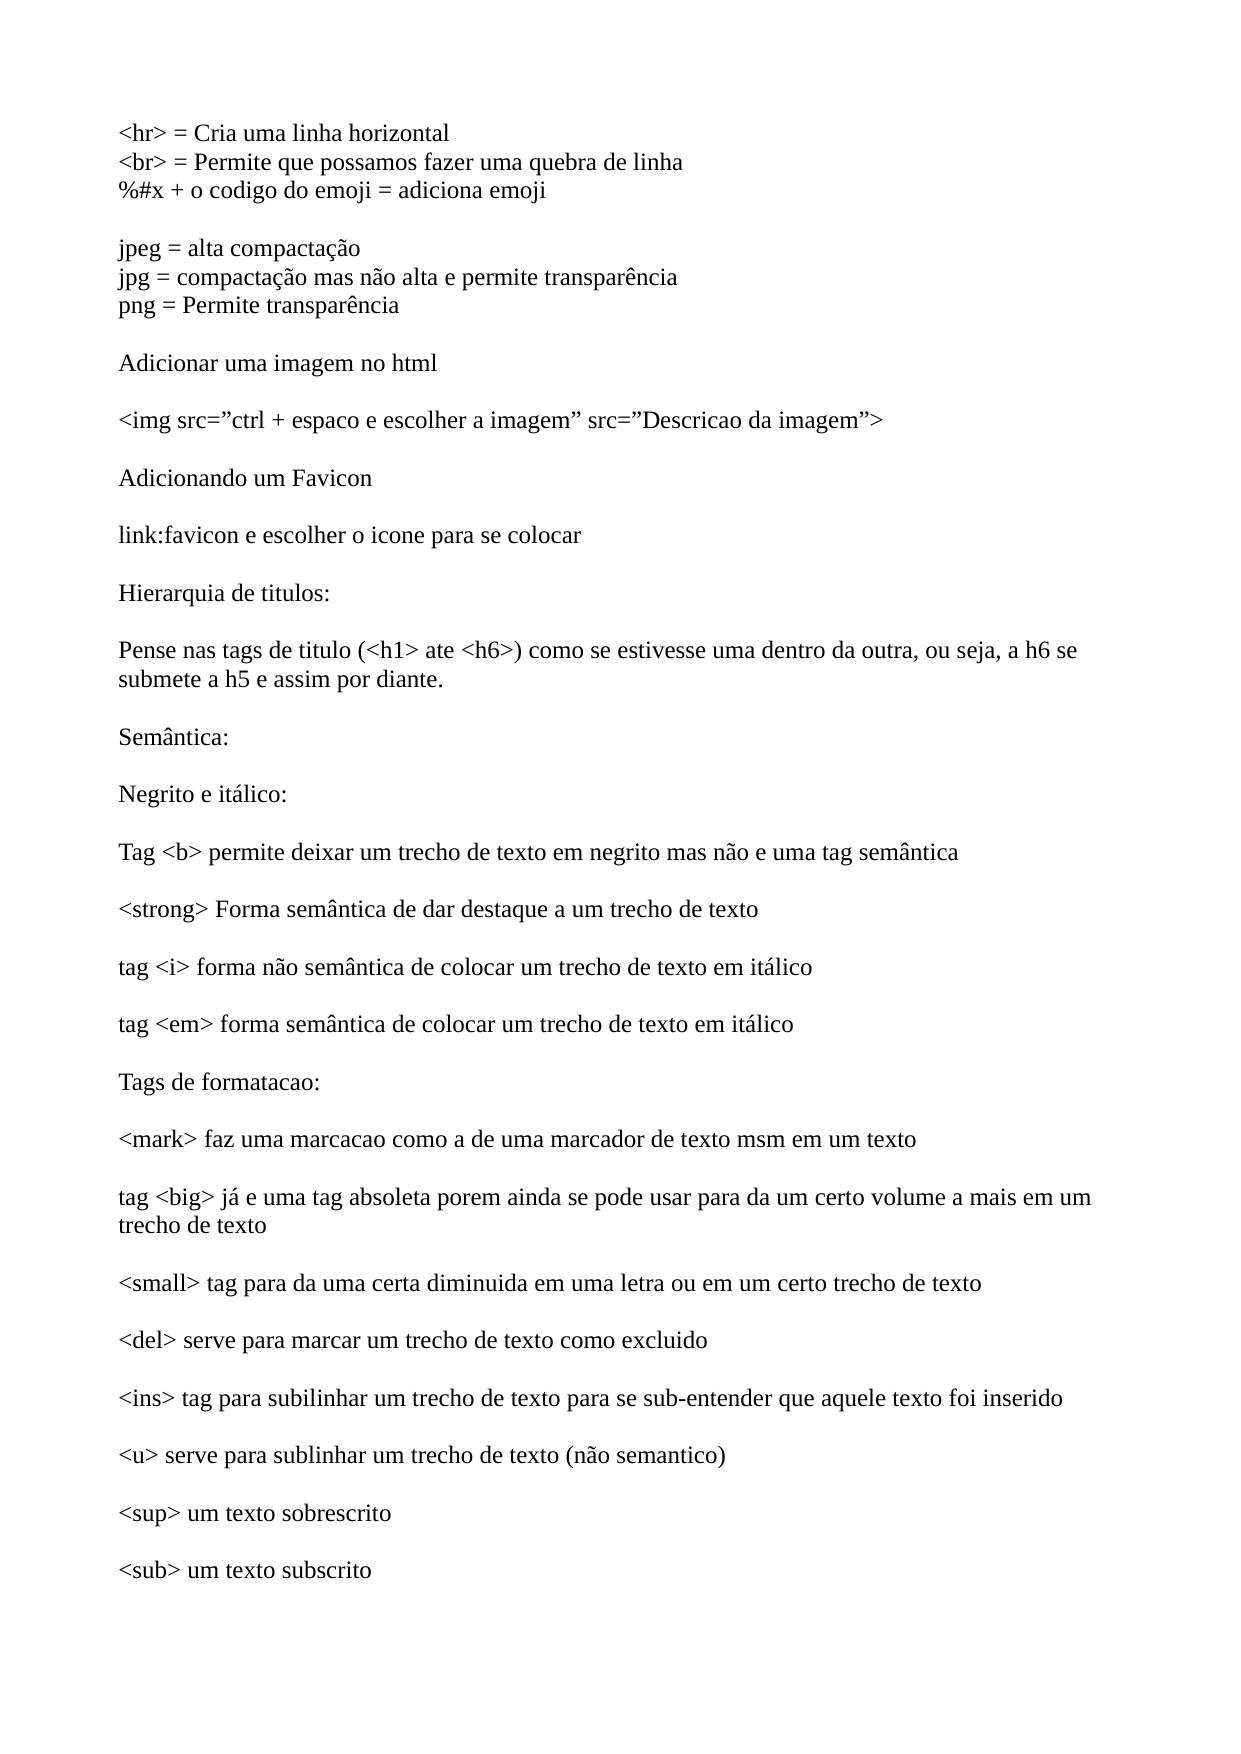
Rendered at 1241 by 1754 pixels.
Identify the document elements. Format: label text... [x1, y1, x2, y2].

text tag <i> forma não semântica de colocar um trecho de texto em itálico [118, 952, 1122, 981]
text Semântica: [118, 722, 1122, 751]
text Tags de formatacao: [118, 1067, 1122, 1096]
text <sub> um texto subscrito [118, 1556, 1122, 1584]
text tag <em> forma semântica de colocar um trecho de texto em itálico [118, 1009, 1122, 1038]
text tag <big> já e uma tag absoleta porem ainda se pode usar para da um certo volume a mais em um trecho de texto [118, 1182, 1122, 1239]
text Negrito e itálico: [118, 779, 1122, 808]
text <small> tag para da uma certa diminuida em uma letra ou em um certo trecho de texto [118, 1268, 1122, 1297]
text png = Permite transparência [118, 291, 1122, 319]
text <ins> tag para subilinhar um trecho de texto para se sub-entender que aquele texto foi inserido [118, 1383, 1122, 1412]
text <img src=”ctrl + espaco e escolher a imagem” src=”Descricao da imagem”> [118, 406, 1122, 434]
text <u> serve para sublinhar um trecho de texto (não semantico) [118, 1441, 1122, 1469]
text Tag <b> permite deixar um trecho de texto em negrito mas não e uma tag semântica [118, 837, 1122, 866]
text Hierarquia de titulos: [118, 578, 1122, 607]
text Pense nas tags de titulo (<h1> ate <h6>) como se estivesse uma dentro da outra, ou seja, a h6 se submete a h5 e assim por diante. [118, 636, 1122, 693]
text jpeg = alta compactação [118, 233, 1122, 262]
text <hr> = Cria uma linha horizontal [118, 118, 1122, 147]
text Adicionar uma imagem no html [118, 348, 1122, 377]
text <strong> Forma semântica de dar destaque a um trecho de texto [118, 894, 1122, 923]
text <del> serve para marcar um trecho de texto como excluido [118, 1326, 1122, 1383]
text Adicionando um Favicon [118, 463, 1122, 492]
text link:favicon e escolher o icone para se colocar [118, 521, 1122, 549]
text %#x + o codigo do emoji = adiciona emoji [118, 176, 1122, 204]
text <br> = Permite que possamos fazer uma quebra de linha [118, 147, 1122, 176]
text <sup> um texto sobrescrito [118, 1498, 1122, 1527]
text <mark> faz uma marcacao como a de uma marcador de texto msm em um texto [118, 1124, 1122, 1153]
text jpg = compactação mas não alta e permite transparência [118, 262, 1122, 291]
